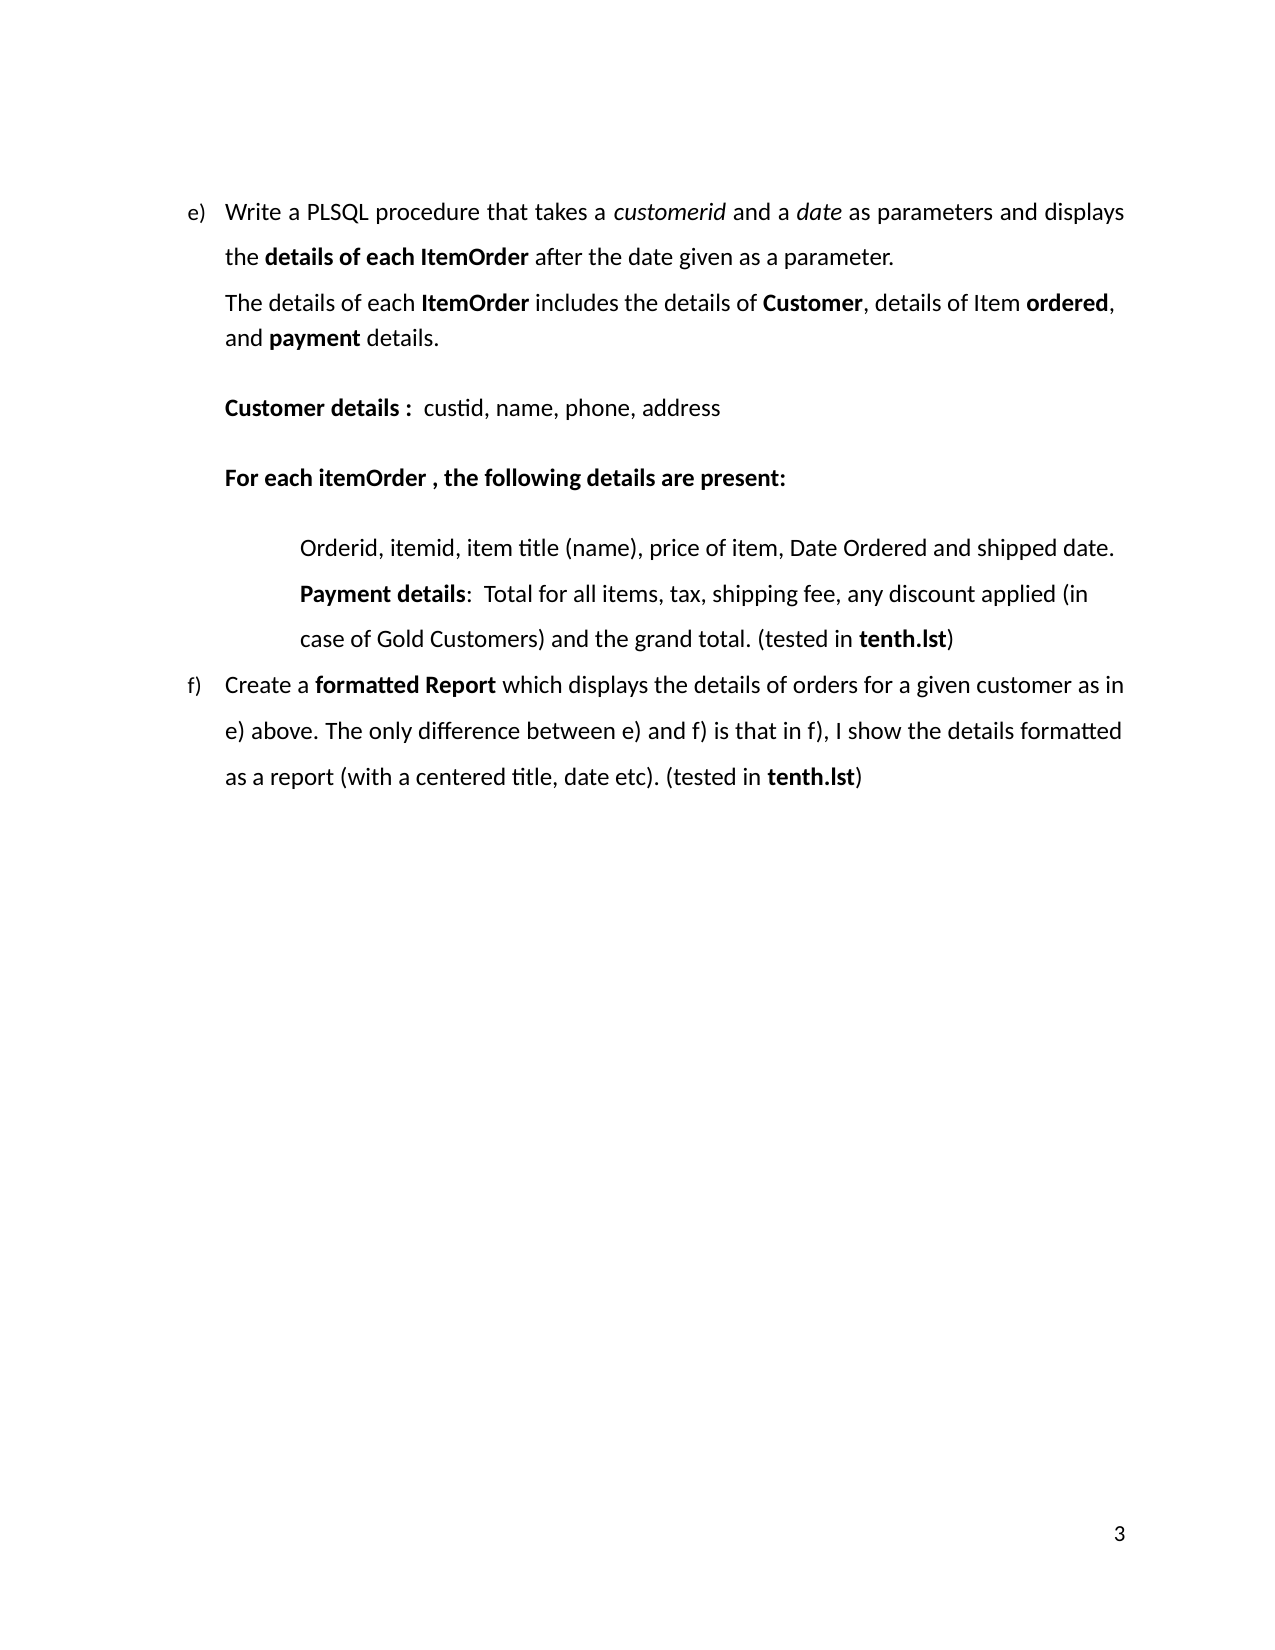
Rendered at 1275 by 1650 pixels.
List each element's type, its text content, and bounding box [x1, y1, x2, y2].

list Create a formatted Report which displays the details of orders for a given customer as in e) above. The only difference between e) and f) is that in f), I show the details formatted as a report (with a centered title, date etc). (tested in tenth.lst) [187, 669, 1125, 791]
list Write a PLSQL procedure that takes a customerid and a date as parameters and displays the details of each ItemOrder after the date given as a parameter. [187, 196, 1125, 272]
list For each itemOrder , the following details are present: [225, 462, 1125, 493]
list Orderid, itemid, item title (name), price of item, Date Ordered and shipped date. [225, 532, 1125, 563]
list The details of each ItemOrder includes the details of Customer, details of Item ordered, and payment details. [225, 287, 1125, 353]
list Customer details : custid, name, phone, address [225, 392, 1125, 423]
list Payment details: Total for all items, tax, shipping fee, any discount applied (in case of Gold Customers) and the grand total. (tested in tenth.lst) [300, 578, 1125, 654]
